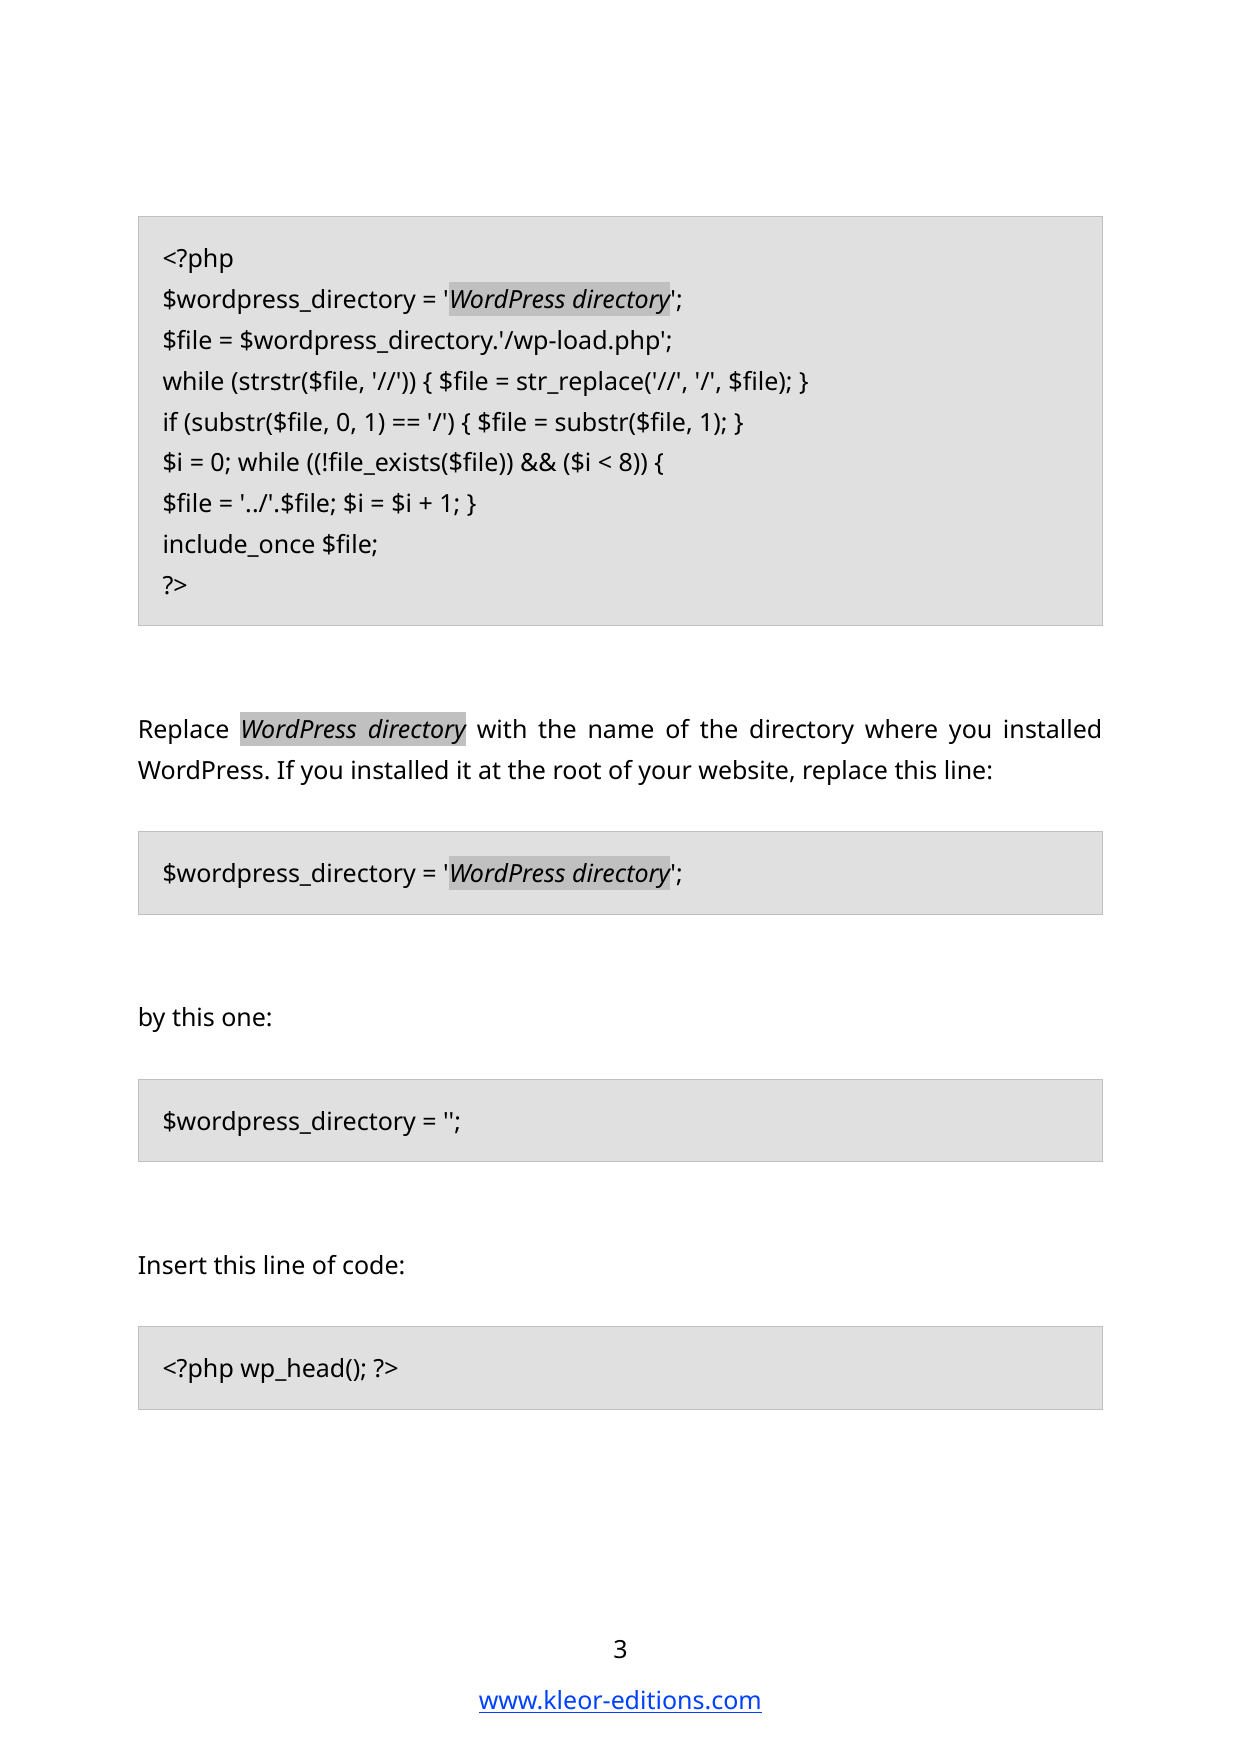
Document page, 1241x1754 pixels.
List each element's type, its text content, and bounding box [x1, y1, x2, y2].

text <?php wp_head(); ?> [139, 1327, 1102, 1409]
text $wordpress_directory = ''; [139, 1080, 1102, 1161]
text Replace WordPress directory with the name of the directory where you installed WordPress. If you installed it at the root of your website, replace this line: [138, 712, 1103, 787]
text while (strstr($file, '//')) { $file = str_replace('//', '/', $file); } [139, 339, 1102, 379]
text $file = $wordpress_directory.'/wp-load.php'; [139, 298, 1102, 339]
text include_once $file; [139, 502, 1102, 543]
text if (substr($file, 0, 1) == '/') { $file = substr($file, 1); } [139, 379, 1102, 420]
text $file = '../'.$file; $i = $i + 1; } [139, 461, 1102, 502]
text <?php [139, 217, 1102, 257]
text $i = 0; while ((!file_exists($file)) && ($i < 8)) { [139, 420, 1102, 461]
text ?> [139, 543, 1102, 625]
text $wordpress_directory = 'WordPress directory'; [139, 832, 1102, 914]
text $wordpress_directory = 'WordPress directory'; [139, 257, 1102, 298]
text Insert this line of code: [138, 1248, 1103, 1282]
text by this one: [138, 1000, 1103, 1034]
